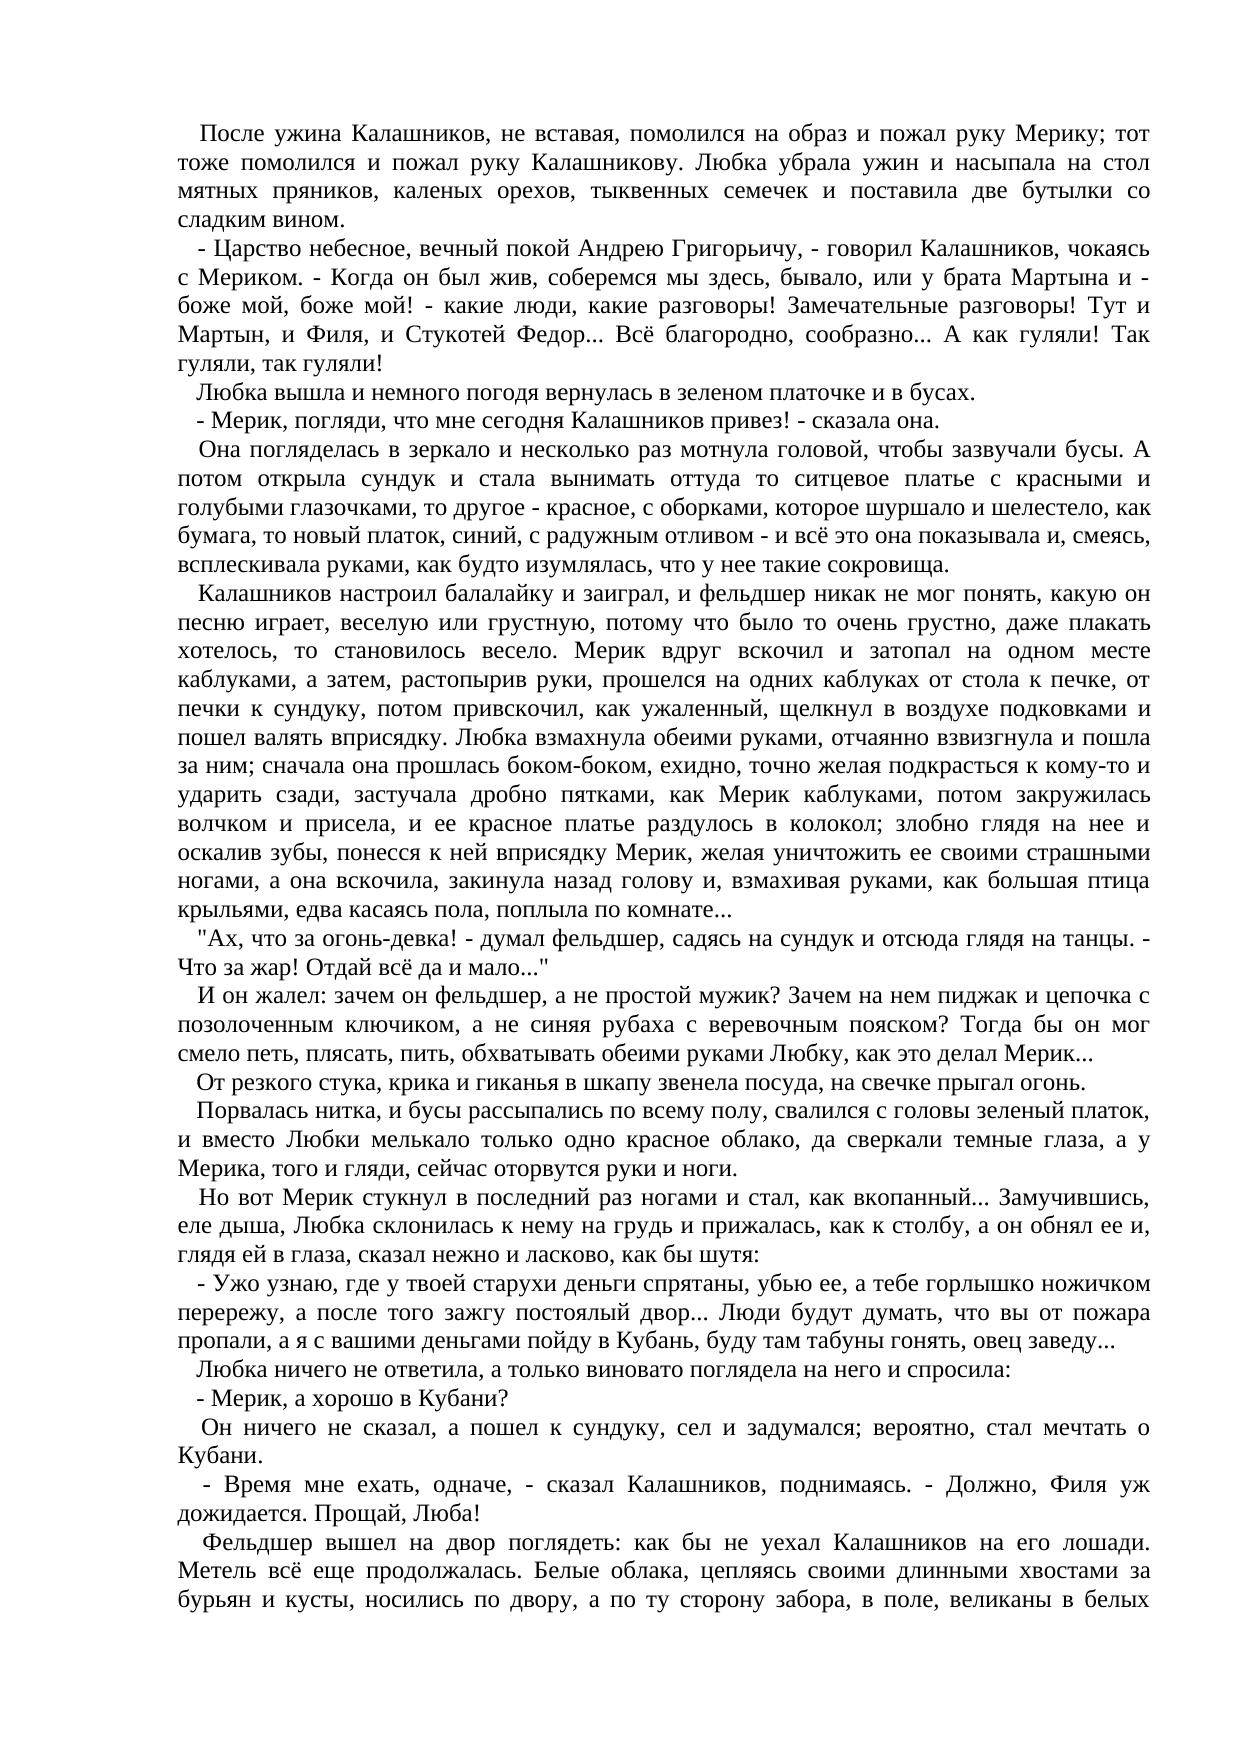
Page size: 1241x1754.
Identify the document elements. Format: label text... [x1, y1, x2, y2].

text - Ужо узнаю, где у твоей старухи деньги спрятаны, убью ее, а тебе горлышко ножичком перережу, а после того зажгу постоялый двор... Люди будут думать, что вы от пожара пропали, а я с вашими деньгами пойду в Кубань, буду там табуны гонять, овец заведу... [177, 1268, 1152, 1354]
text После ужина Калашников, не вставая, помолился на образ и пожал руку Мерику; тот тоже помолился и пожал руку Калашникову. Любка убрала ужин и насыпала на стол мятных пряников, каленых орехов, тыквенных семечек и поставила две бутылки со сладким вином. [177, 118, 1152, 233]
text Порвалась нитка, и бусы рассыпались по всему полу, свалился с головы зеленый платок, и вместо Любки мелькало только одно красное облако, да сверкали темные глаза, а у Мерика, того и гляди, сейчас оторвутся руки и ноги. [177, 1096, 1152, 1182]
text - Время мне ехать, одначе, - сказал Калашников, поднимаясь. - Должно, Филя уж дожидается. Прощай, Люба! [177, 1469, 1152, 1527]
text - Царство небесное, вечный покой Андрею Григорьичу, - говорил Калашников, чокаясь с Мериком. - Когда он был жив, соберемся мы здесь, бывало, или у брата Мартына и - боже мой, боже мой! - какие люди, какие разговоры! Замечательные разговоры! Тут и Мартын, и Филя, и Стукотей Федор... Всё благородно, сообразно... А как гуляли! Так гуляли, так гуляли! [177, 233, 1152, 377]
text Калашников настроил балалайку и заиграл, и фельдшер никак не мог понять, какую он песню играет, веселую или грустную, потому что было то очень грустно, даже плакать хотелось, то становилось весело. Мерик вдруг вскочил и затопал на одном месте каблуками, а затем, растопырив руки, прошелся на одних каблуках от стола к печке, от печки к сундуку, потом привскочил, как ужаленный, щелкнул в воздухе подковками и пошел валять вприсядку. Любка взмахнула обеими руками, отчаянно взвизгнула и пошла за ним; сначала она прошлась боком-боком, ехидно, точно желая подкрасться к кому-то и ударить сзади, застучала дробно пятками, как Мерик каблуками, потом закружилась волчком и присела, и ее красное платье раздулось в колокол; злобно глядя на нее и оскалив зубы, понесся к ней вприсядку Мерик, желая уничтожить ее своими страшными ногами, а она вскочила, закинула назад голову и, взмахивая руками, как большая птица крыльями, едва касаясь пола, поплыла по комнате... [177, 578, 1152, 923]
text Но вот Мерик стукнул в последний раз ногами и стал, как вкопанный... Замучившись, еле дыша, Любка склонилась к нему на грудь и прижалась, как к столбу, а он обнял ее и, глядя ей в глаза, сказал нежно и ласково, как бы шутя: [177, 1182, 1152, 1268]
text Она погляделась в зеркало и несколько раз мотнула головой, чтобы зазвучали бусы. А потом открыла сундук и стала вынимать оттуда то ситцевое платье с красными и голубыми глазочками, то другое - красное, с оборками, которое шуршало и шелестело, как бумага, то новый платок, синий, с радужным отливом - и всё это она показывала и, смеясь, всплескивала руками, как будто изумлялась, что у нее такие сокровища. [177, 434, 1152, 578]
text От резкого стука, крика и гиканья в шкапу звенела посуда, на свечке прыгал огонь. [177, 1067, 1152, 1096]
text Любка вышла и немного погодя вернулась в зеленом платочке и в бусах. [177, 377, 1152, 406]
text Он ничего не сказал, а пошел к сундуку, сел и задумался; вероятно, стал мечтать о Кубани. [177, 1412, 1152, 1469]
text И он жалел: зачем он фельдшер, а не простой мужик? Зачем на нем пиджак и цепочка с позолоченным ключиком, а не синяя рубаха с веревочным пояском? Тогда бы он мог смело петь, плясать, пить, обхватывать обеими руками Любку, как это делал Мерик... [177, 981, 1152, 1067]
text "Ах, что за огонь-девка! - думал фельдшер, садясь на сундук и отсюда глядя на танцы. - Что за жар! Отдай всё да и мало..." [177, 923, 1152, 981]
text - Мерик, погляди, что мне сегодня Калашников привез! - сказала она. [177, 406, 1152, 434]
text Любка ничего не ответила, а только виновато поглядела на него и спросила: [177, 1354, 1152, 1383]
text - Мерик, а хорошо в Кубани? [177, 1383, 1152, 1412]
text Фельдшер вышел на двор поглядеть: как бы не уехал Калашников на его лошади. Метель всё еще продолжалась. Белые облака, цепляясь своими длинными хвостами за бурьян и кусты, носились по двору, а по ту сторону забора, в поле, великаны в белых [177, 1527, 1152, 1613]
